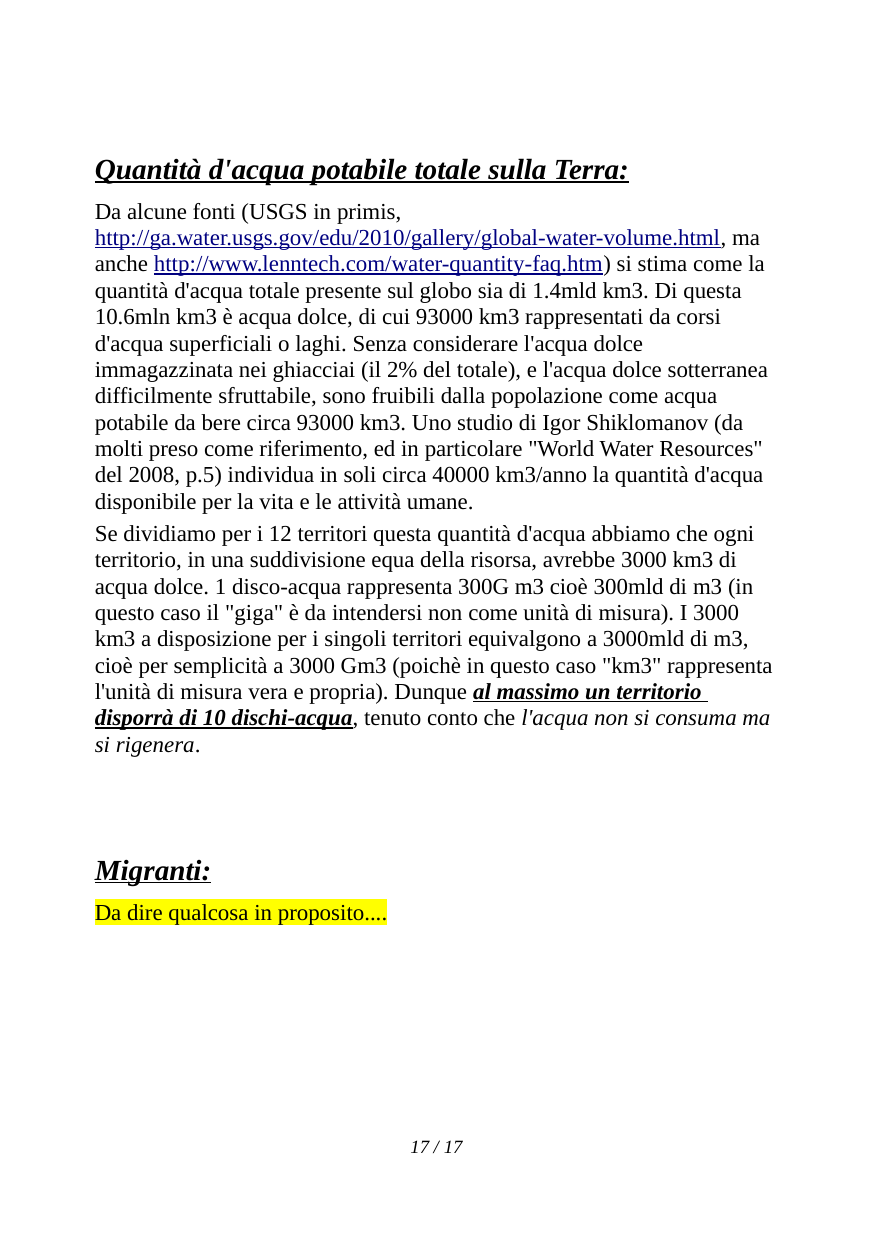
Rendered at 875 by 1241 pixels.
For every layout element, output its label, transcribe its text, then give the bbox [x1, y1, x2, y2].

subtitle Quantità d'acqua potabile totale sulla Terra: [94, 152, 779, 185]
text Da alcune fonti (USGS in primis, http://ga.water.usgs.gov/edu/2010/gallery/global-water-volume.html, ma anche http://www.lenntech.com/water-quantity-faq.htm) si stima come la quantità d'acqua totale presente sul globo sia di 1.4mld km3. Di questa 10.6mln km3 è acqua dolce, di cui 93000 km3 rappresentati da corsi d'acqua superficiali o laghi. Senza considerare l'acqua dolce immagazzinata nei ghiacciai (il 2% del totale), e l'acqua dolce sotterranea difficilmente sfruttabile, sono fruibili dalla popolazione come acqua potabile da bere circa 93000 km3. Uno studio di Igor Shiklomanov (da molti preso come riferimento, ed in particolare "World Water Resources" del 2008, p.5) individua in soli circa 40000 km3/anno la quantità d'acqua disponibile per la vita e le attività umane. [94, 198, 779, 514]
text Se dividiamo per i 12 territori questa quantità d'acqua abbiamo che ogni territorio, in una suddivisione equa della risorsa, avrebbe 3000 km3 di acqua dolce. 1 disco-acqua rappresenta 300G m3 cioè 300mld di m3 (in questo caso il "giga" è da intendersi non come unità di misura). I 3000 km3 a disposizione per i singoli territori equivalgono a 3000mld di m3, cioè per semplicità a 3000 Gm3 (poichè in questo caso "km3" rappresenta l'unità di misura vera e propria). Dunque al massimo un territorio disporrà di 10 dischi-acqua, tenuto conto che l'acqua non si consuma ma si rigenera. [94, 520, 779, 757]
text Da dire qualcosa in proposito.... [94, 899, 779, 925]
subtitle Migranti: [94, 853, 779, 886]
